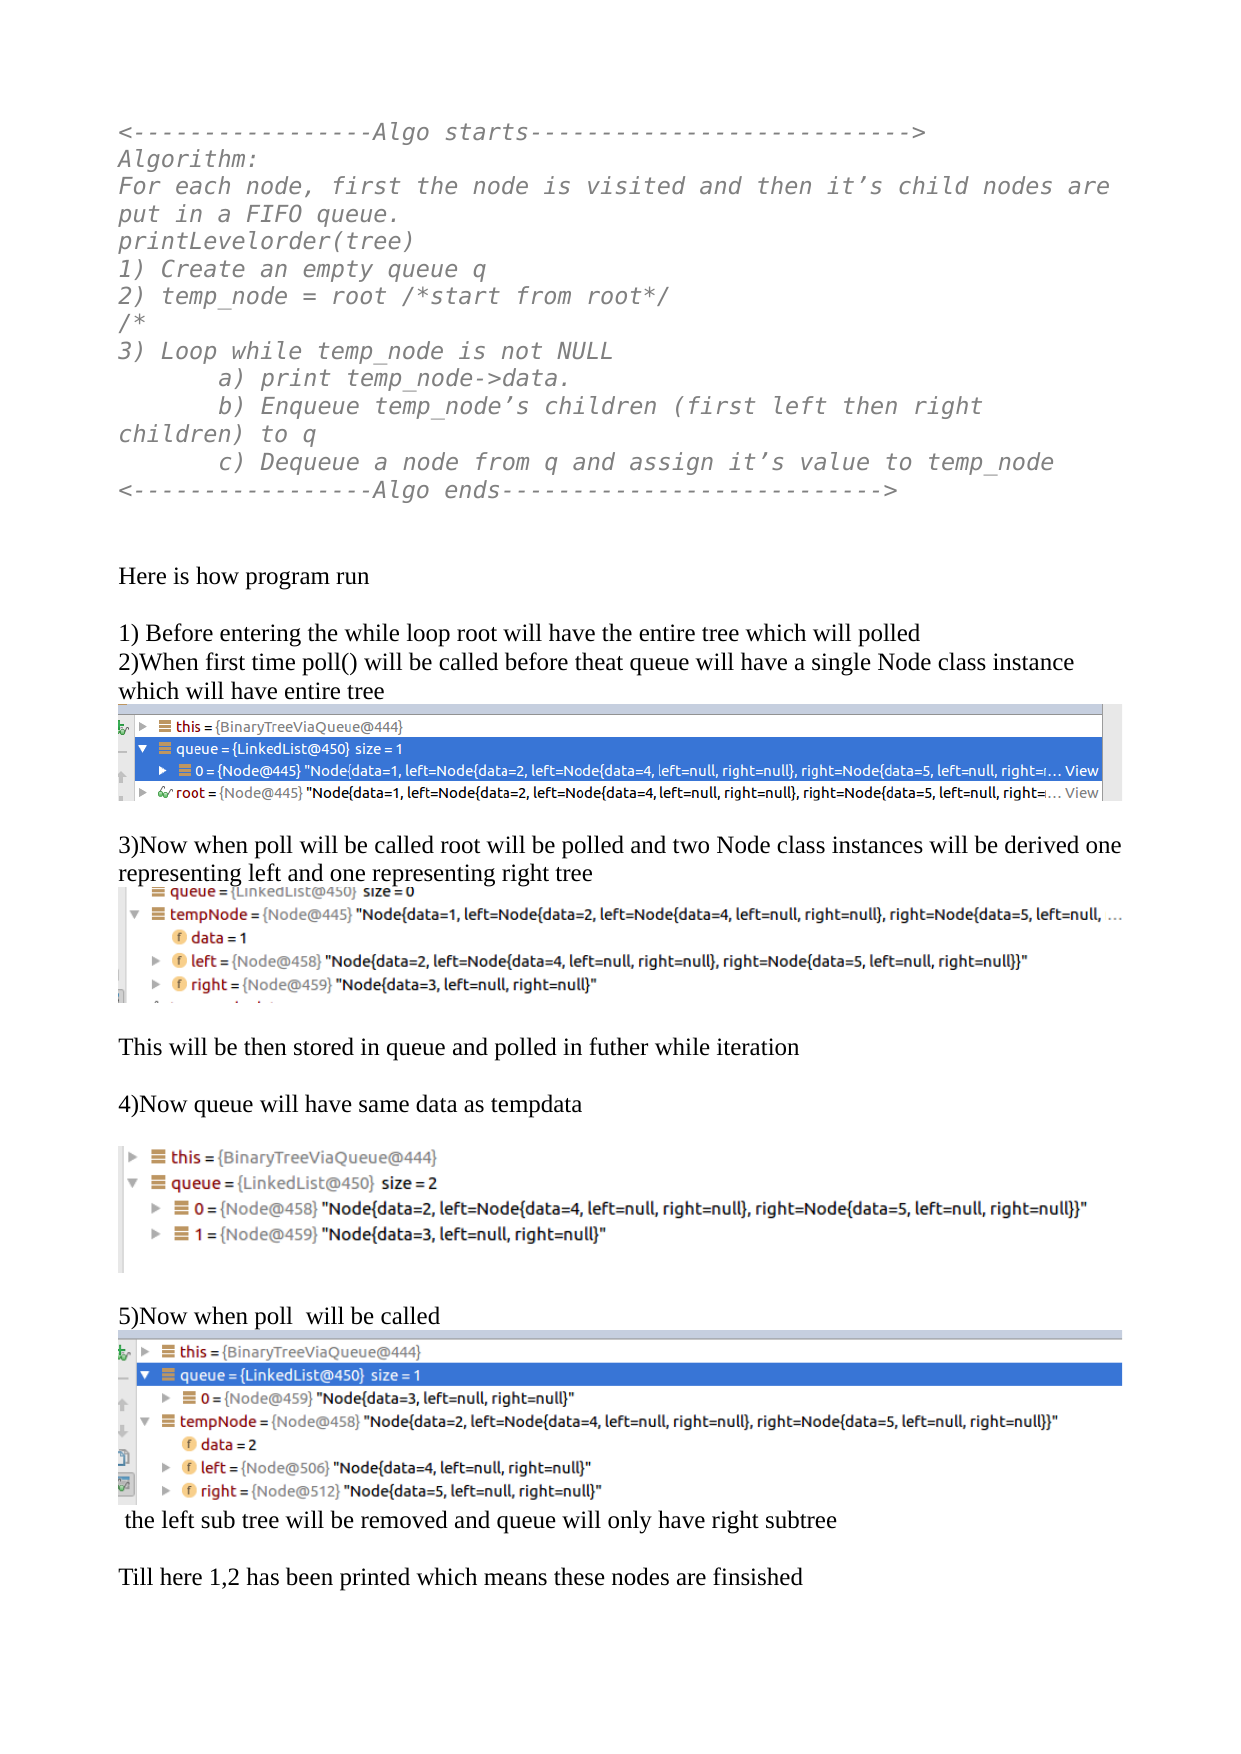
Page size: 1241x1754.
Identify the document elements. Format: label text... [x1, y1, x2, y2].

text c) Dequeue a node from q and assign it’s value to temp_node [118, 448, 1122, 476]
picture [118, 1330, 1123, 1505]
text 1) Before entering the while loop root will have the entire tree which will polled [118, 618, 1122, 647]
text b) Enqueue temp_node’s children (first left then right children) to q [118, 393, 1122, 448]
picture [118, 704, 1123, 801]
text 4)Now queue will have same data as tempdata [118, 1089, 1122, 1118]
text Till here 1,2 has been printed which means these nodes are finsished [118, 1562, 1122, 1591]
text <-----------------Algo starts---------------------------> [118, 118, 1122, 146]
picture [118, 887, 1123, 1003]
text 3) Loop while temp_node is not NULL [118, 337, 1122, 365]
text a) print temp_node->data. [118, 365, 1122, 393]
text <-----------------Algo ends---------------------------> [118, 476, 1122, 504]
text 2)When first time poll() will be called before theat queue will have a single Node class instance which will have entire tree [118, 647, 1122, 704]
text /* [118, 310, 1122, 337]
picture [118, 1146, 1123, 1273]
text For each node, first the node is visited and then it’s child nodes are put in a FIFO queue. [118, 173, 1122, 228]
text Algorithm: [118, 146, 1122, 173]
text Here is how program run [118, 561, 1122, 589]
text 3)Now when poll will be called root will be polled and two Node class instances will be derived one representing left and one representing right tree [118, 830, 1122, 887]
text 1) Create an empty queue q [118, 255, 1122, 282]
text printLevelorder(tree) [118, 228, 1122, 255]
text This will be then stored in queue and polled in futher while iteration [118, 1032, 1122, 1060]
text 2) temp_node = root /*start from root*/ [118, 282, 1122, 310]
text the left sub tree will be removed and queue will only have right subtree [118, 1505, 1122, 1534]
text 5)Now when poll will be called [118, 1301, 1122, 1330]
